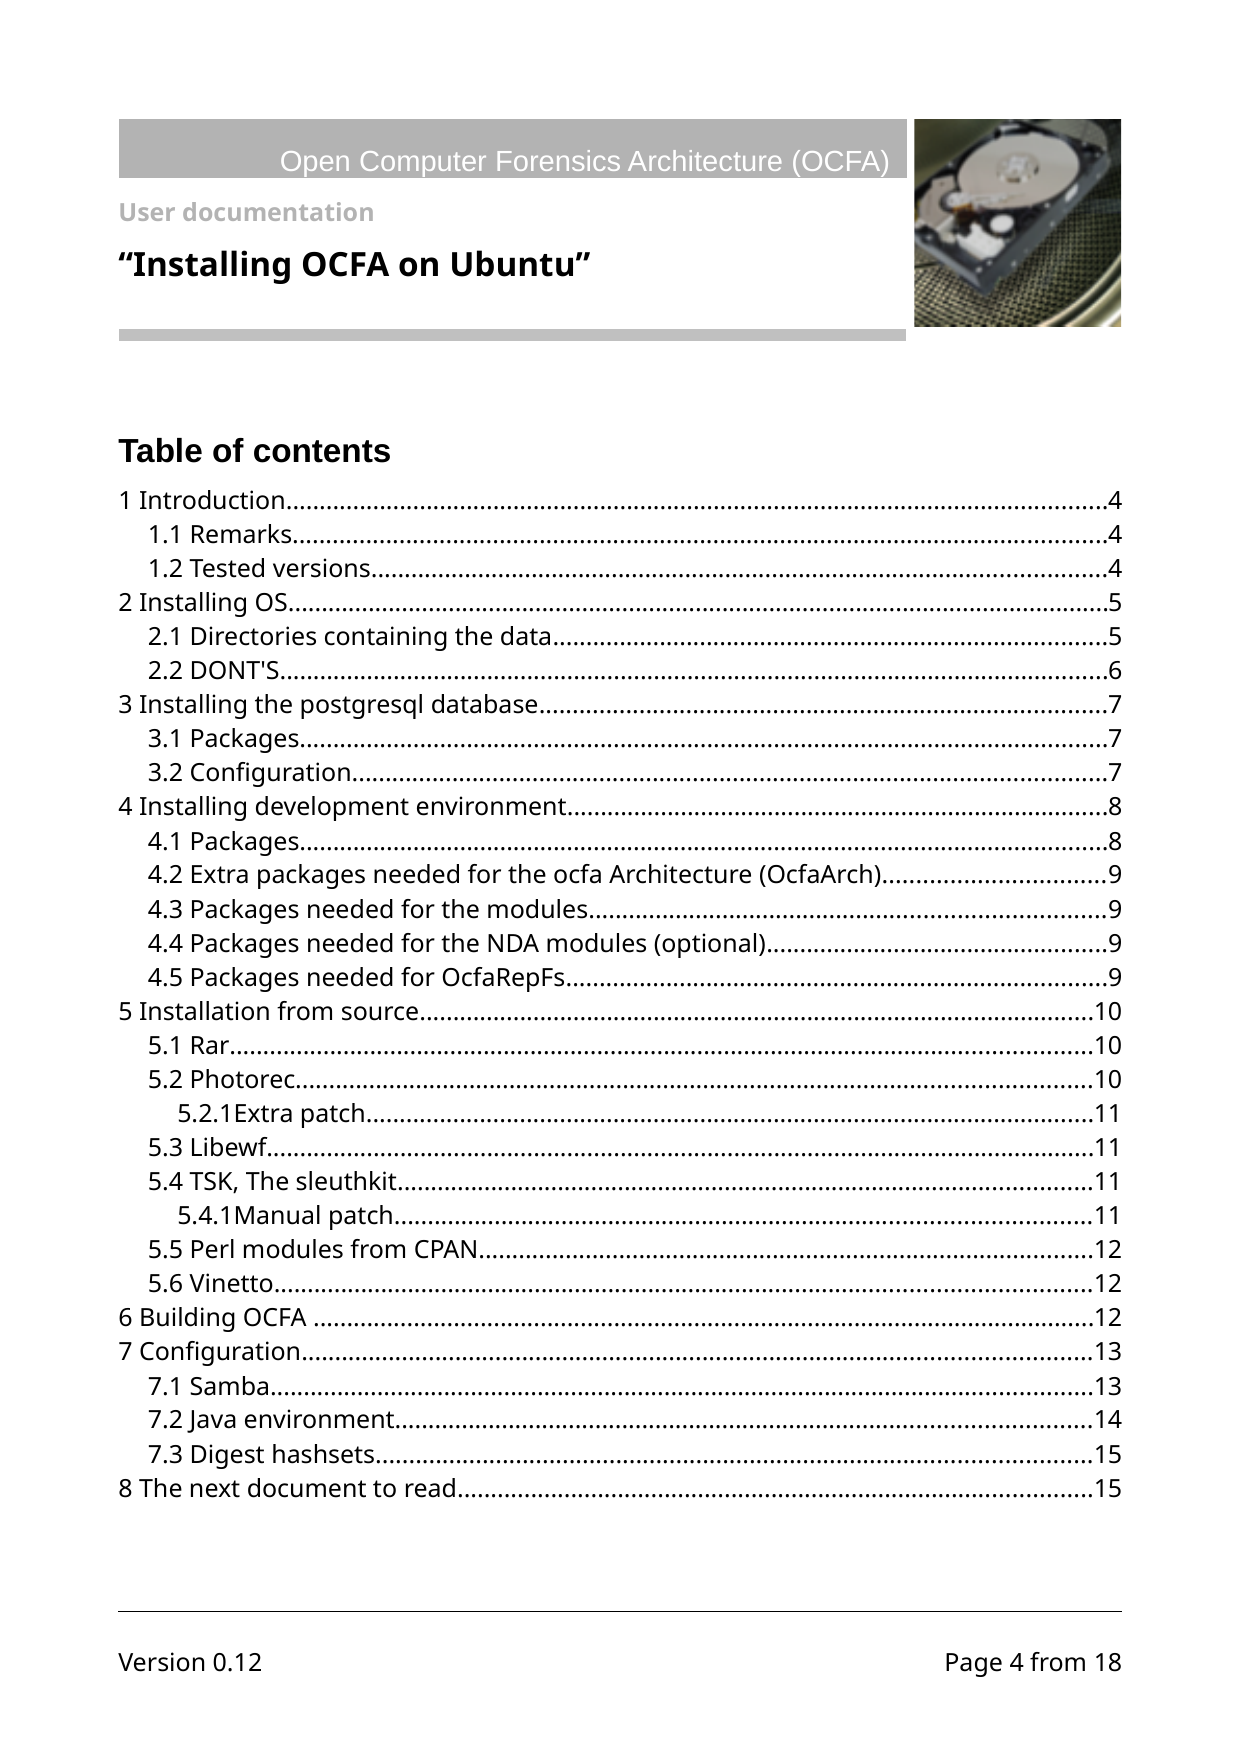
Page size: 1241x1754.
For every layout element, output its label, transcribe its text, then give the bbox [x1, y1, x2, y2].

text 5.4.1Manual patch 11 [177, 1198, 1122, 1232]
text 7.2 Java environment 14 [148, 1402, 1122, 1436]
text 1 Introduction 4 [118, 482, 1122, 517]
text 4.2 Extra packages needed for the ocfa Architecture (OcfaArch) 9 [148, 857, 1122, 891]
text 3 Installing the postgresql database 7 [118, 687, 1122, 721]
text 7.3 Digest hashsets 15 [148, 1436, 1122, 1470]
text 2.1 Directories containing the data 5 [148, 619, 1122, 653]
text 4.3 Packages needed for the modules 9 [148, 891, 1122, 925]
text 1.1 Remarks 4 [148, 517, 1122, 551]
text 7.1 Samba 13 [148, 1368, 1122, 1402]
text 4.5 Packages needed for OcfaRepFs 9 [148, 959, 1122, 993]
text 6 Building OCFA 12 [118, 1300, 1122, 1334]
text 3.1 Packages 7 [148, 721, 1122, 755]
text 5.4 TSK, The sleuthkit 11 [148, 1164, 1122, 1198]
text 5.2.1Extra patch 11 [177, 1096, 1122, 1130]
text 2.2 DONT'S 6 [148, 653, 1122, 687]
text 5 Installation from source 10 [118, 993, 1122, 1027]
text 4.4 Packages needed for the NDA modules (optional) 9 [148, 925, 1122, 959]
text 5.2 Photorec 10 [148, 1062, 1122, 1096]
text 7 Configuration 13 [118, 1334, 1122, 1368]
text 5.3 Libewf 11 [148, 1130, 1122, 1164]
text 5.5 Perl modules from CPAN 12 [148, 1232, 1122, 1266]
text 1.2 Tested versions 4 [148, 551, 1122, 585]
text 4 Installing development environment 8 [118, 789, 1122, 823]
text 5.6 Vinetto 12 [148, 1266, 1122, 1300]
text 3.2 Configuration 7 [148, 755, 1122, 789]
text 8 The next document to read 15 [118, 1470, 1122, 1504]
picture [914, 119, 1122, 327]
text 4.1 Packages 8 [148, 823, 1122, 857]
text 5.1 Rar 10 [148, 1027, 1122, 1062]
subtitle Table of contents [118, 432, 1122, 470]
text 2 Installing OS 5 [118, 585, 1122, 619]
